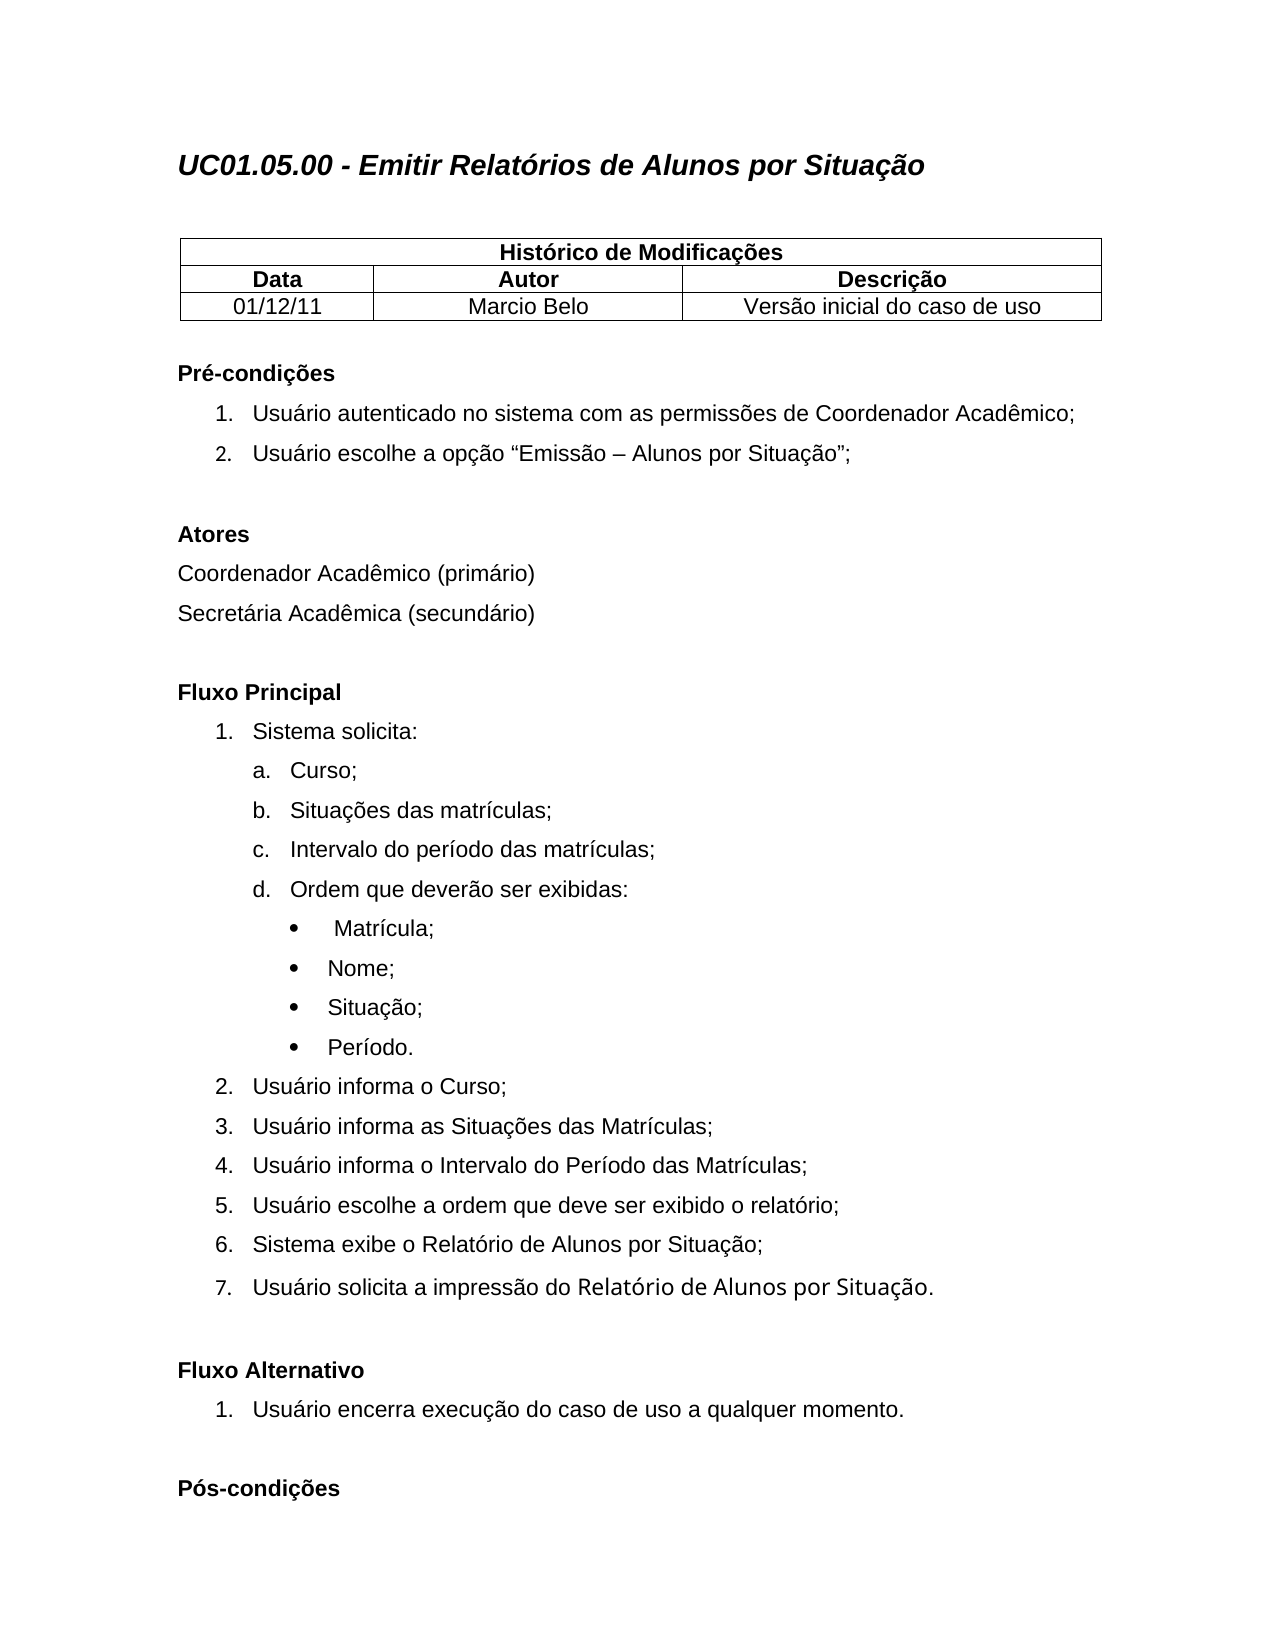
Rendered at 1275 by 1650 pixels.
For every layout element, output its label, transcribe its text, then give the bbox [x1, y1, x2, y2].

text Pós-condições [177, 1475, 1098, 1502]
list Usuário escolhe a opção “Emissão – Alunos por Situação”; [215, 439, 1098, 467]
text Atores [177, 521, 1098, 547]
text Coordenador Acadêmico (primário) [177, 560, 1098, 586]
table_cell Versão inicial do caso de uso [683, 293, 1101, 319]
list Usuário informa o Curso; [215, 1073, 1098, 1099]
list Situação; [290, 994, 1098, 1021]
list Nome; [290, 955, 1098, 981]
text Fluxo Alternativo [177, 1357, 1098, 1383]
list Matrícula; [290, 915, 1098, 942]
list Usuário informa as Situações das Matrículas; [215, 1113, 1098, 1139]
list Sistema exibe o Relatório de Alunos por Situação; [215, 1231, 1098, 1257]
table_header Histórico de Modificações [181, 239, 1101, 265]
list Usuário escolhe a ordem que deve ser exibido o relatório; [215, 1192, 1098, 1218]
table_cell Autor [374, 266, 682, 292]
list Situações das matrículas; [252, 797, 1098, 823]
text UC01.05.00 - Emitir Relatórios de Alunos por Situação [177, 148, 1098, 181]
list Usuário encerra execução do caso de uso a qualquer momento. [215, 1396, 1098, 1423]
text Secretária Acadêmica (secundário) [177, 599, 1098, 626]
list Ordem que deverão ser exibidas: [252, 876, 1098, 902]
text Pré-condições [177, 360, 1098, 386]
table_cell Data [181, 266, 373, 292]
text Fluxo Principal [177, 678, 1098, 705]
table_cell Descrição [683, 266, 1101, 292]
list Sistema solicita: [215, 718, 1098, 744]
list Curso; [252, 757, 1098, 784]
list Período. [290, 1034, 1098, 1060]
table_cell 12/01/11 [181, 293, 373, 319]
list Usuário solicita a impressão do Relatório de Alunos por Situação. [215, 1271, 1098, 1302]
list Usuário autenticado no sistema com as permissões de Coordenador Acadêmico; [215, 399, 1098, 426]
table_cell Marcio Belo [374, 293, 682, 319]
list Intervalo do período das matrículas; [252, 836, 1098, 863]
list Usuário informa o Intervalo do Período das Matrículas; [215, 1152, 1098, 1178]
